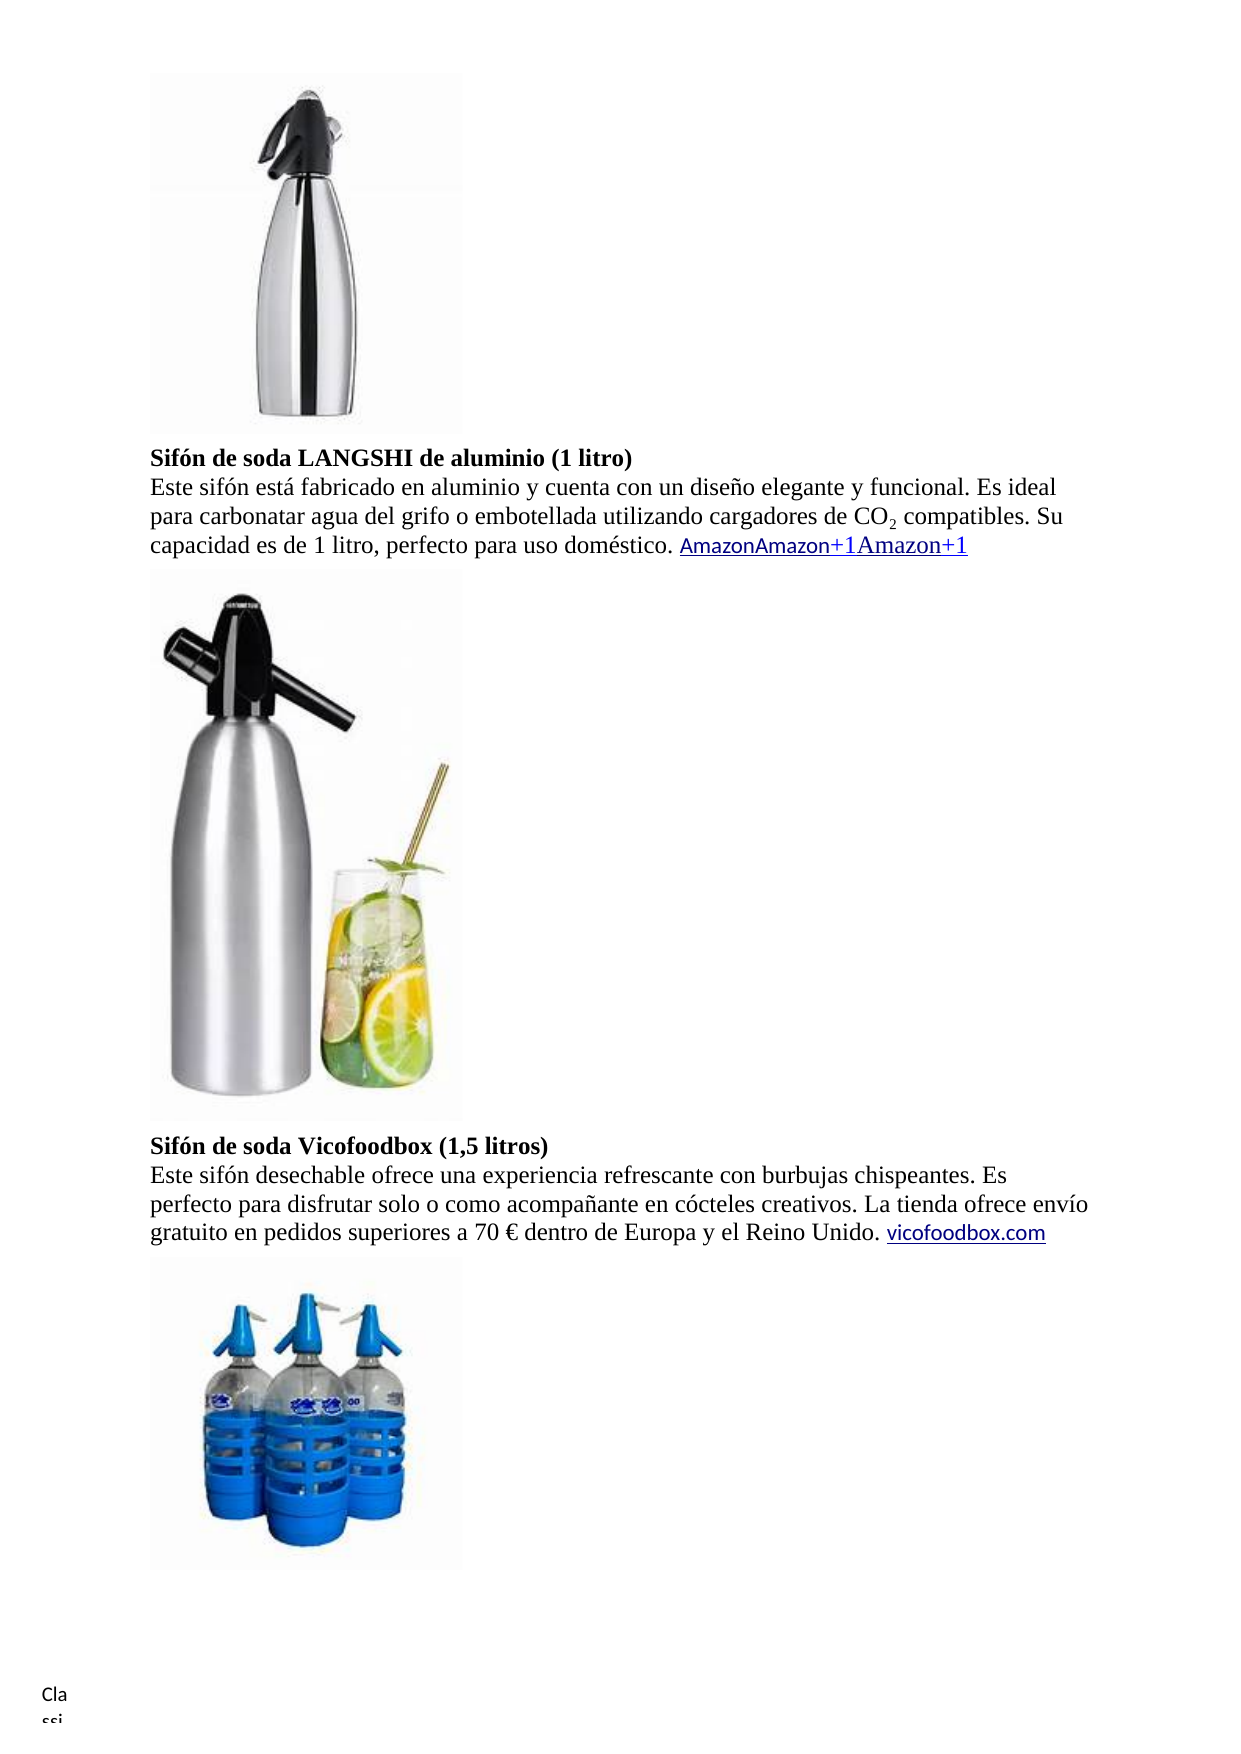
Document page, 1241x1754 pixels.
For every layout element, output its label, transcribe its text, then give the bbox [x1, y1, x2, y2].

picture [150, 569, 463, 1121]
picture [150, 73, 463, 434]
text Sifón de soda LANGSHI de aluminio (1 litro) Este sifón está fabricado en aluminio y cuenta con un diseño elegante y funcional. Es ideal para carbonatar agua del grifo o embotellada utilizando cargadores de CO₂ compatibles. Su capacidad es de 1 litro, perfecto para uso doméstico. AmazonAmazon+1Amazon+1 [150, 443, 1090, 559]
picture [150, 1257, 463, 1570]
text Sifón de soda Vicofoodbox (1,5 litros) Este sifón desechable ofrece una experiencia refrescante con burbujas chispeantes. Es perfecto para disfrutar solo o como acompañante en cócteles creativos. La tienda ofrece envío gratuito en pedidos superiores a 70 € dentro de Europa y el Reino Unido. vicofoodbox.com [150, 1131, 1090, 1247]
